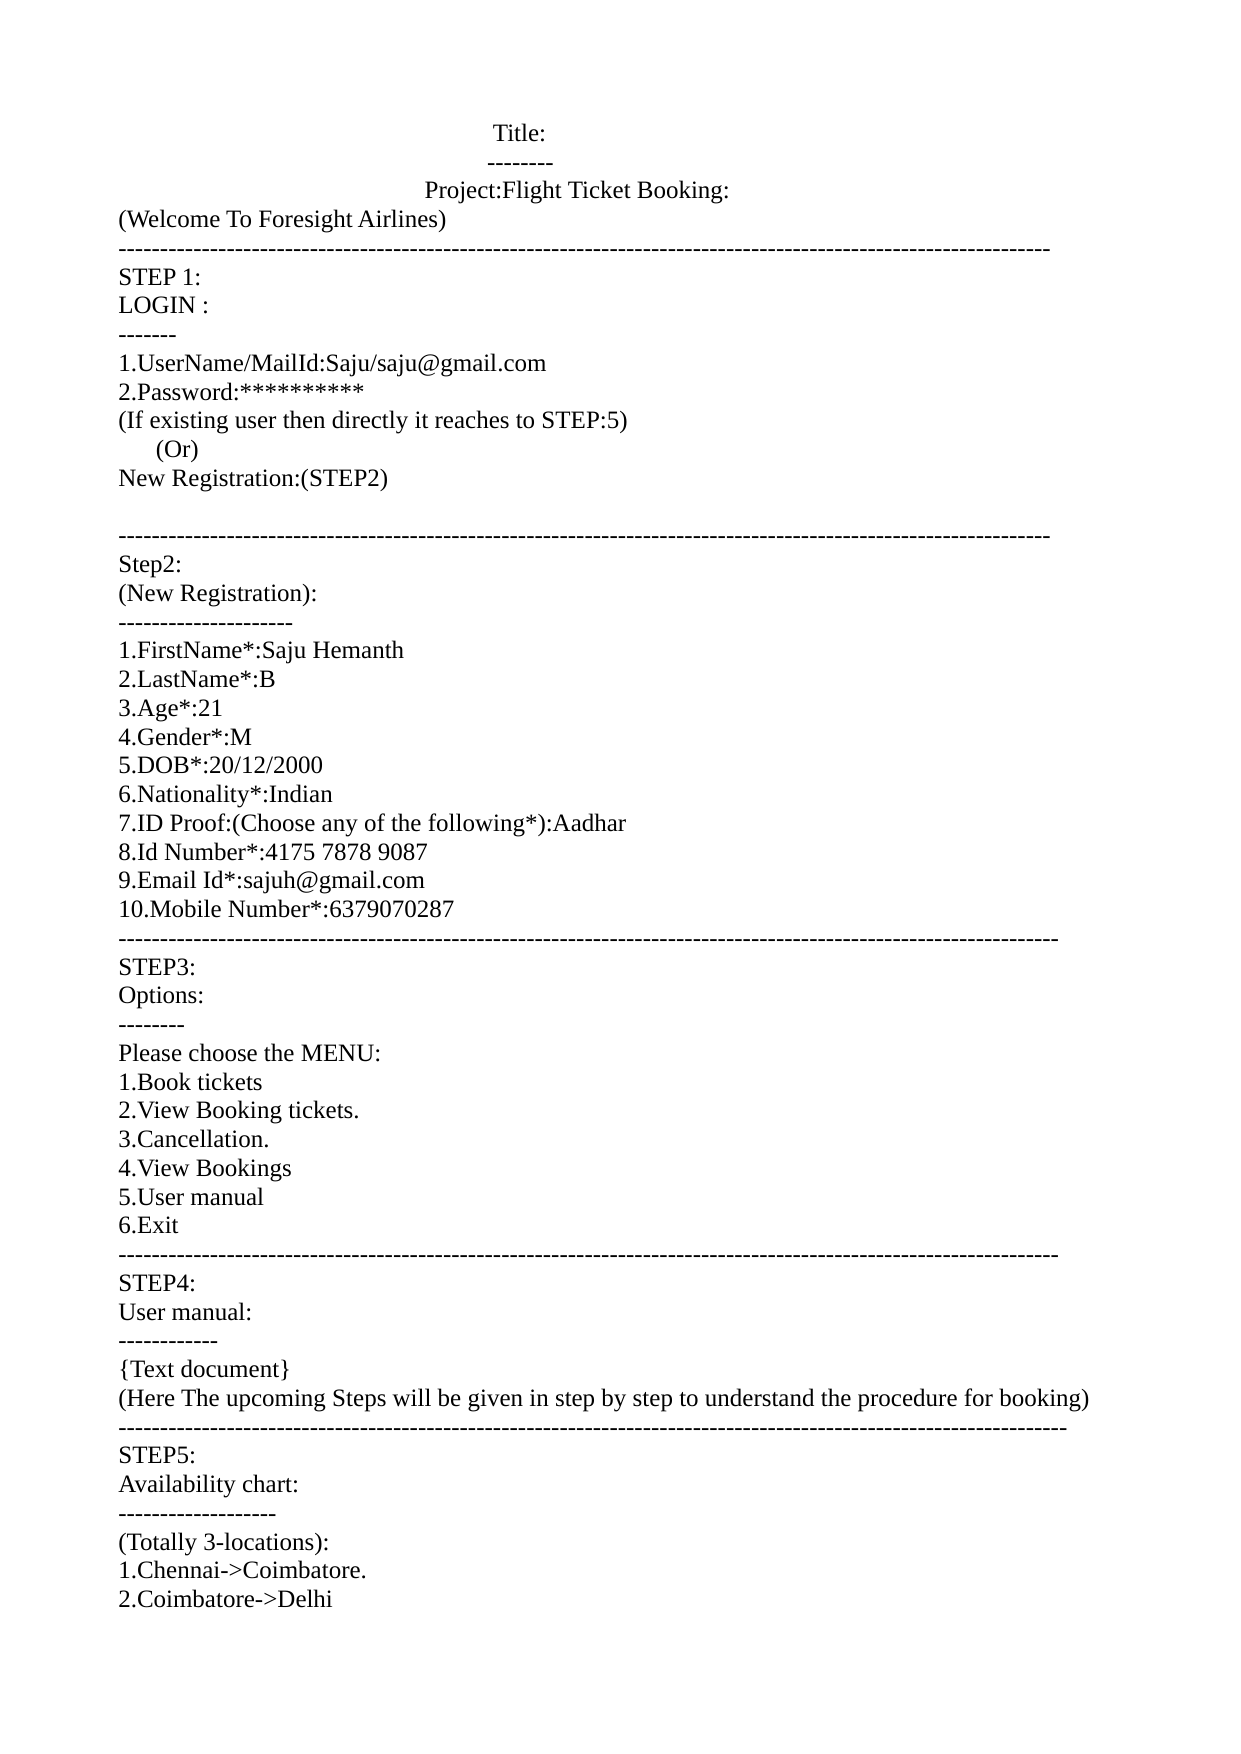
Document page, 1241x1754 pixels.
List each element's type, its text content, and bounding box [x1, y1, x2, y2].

text Availability chart: [118, 1469, 1122, 1498]
text 9.Email Id*:sajuh@gmail.com [118, 866, 1122, 894]
text Title: [118, 118, 1122, 147]
text 3.Cancellation. [118, 1124, 1122, 1153]
text (If existing user then directly it reaches to STEP:5) [118, 406, 1122, 434]
text 3.Age*:21 [118, 693, 1122, 722]
text ----------------------------------------------------------------------------------------------------------------- [118, 923, 1122, 952]
text 8.Id Number*:4175 7878 9087 [118, 837, 1122, 866]
text Step2: [118, 549, 1122, 578]
text (Welcome To Foresight Airlines) [118, 204, 1122, 233]
text STEP5: [118, 1441, 1122, 1469]
text 1.FirstName*:Saju Hemanth [118, 636, 1122, 664]
text 5.User manual [118, 1182, 1122, 1211]
text ---------------------------------------------------------------------------------------------------------------- [118, 521, 1122, 549]
text STEP3: [118, 952, 1122, 981]
text 4.View Bookings [118, 1153, 1122, 1182]
text 6.Nationality*:Indian [118, 779, 1122, 808]
text 1.Book tickets [118, 1067, 1122, 1096]
text LOGIN : [118, 291, 1122, 319]
text ------------------------------------------------------------------------------------------------------------------ [118, 1412, 1122, 1441]
text 10.Mobile Number*:6379070287 [118, 894, 1122, 923]
text STEP4: [118, 1268, 1122, 1297]
text 5.DOB*:20/12/2000 [118, 751, 1122, 779]
text (Totally 3-locations): [118, 1527, 1122, 1556]
text Please choose the MENU: [118, 1038, 1122, 1067]
text ------------------- [118, 1498, 1122, 1527]
text 2.View Booking tickets. [118, 1096, 1122, 1124]
text New Registration:(STEP2) [118, 463, 1122, 492]
text ------------ [118, 1326, 1122, 1354]
text Project:Flight Ticket Booking: [118, 176, 1122, 204]
text 2.LastName*:B [118, 664, 1122, 693]
text ----------------------------------------------------------------------------------------------------------------- [118, 1239, 1122, 1268]
text 4.Gender*:M [118, 722, 1122, 751]
text -------- [118, 147, 1122, 176]
text 1.Chennai->Coimbatore. [118, 1556, 1122, 1584]
text -------- [118, 1009, 1122, 1038]
text User manual: [118, 1297, 1122, 1326]
text (New Registration): [118, 578, 1122, 607]
text {Text document} [118, 1354, 1122, 1383]
text (Or) [118, 434, 1122, 463]
text ------- [118, 319, 1122, 348]
text ---------------------------------------------------------------------------------------------------------------- [118, 233, 1122, 262]
text 7.ID Proof:(Choose any of the following*):Aadhar [118, 808, 1122, 837]
text 2.Coimbatore->Delhi [118, 1584, 1122, 1613]
text STEP 1: [118, 262, 1122, 291]
text 1.UserName/MailId:Saju/saju@gmail.com [118, 348, 1122, 377]
text (Here The upcoming Steps will be given in step by step to understand the procedure for booking) [118, 1383, 1122, 1412]
text 2.Password:********** [118, 377, 1122, 406]
text Options: [118, 981, 1122, 1009]
text --------------------- [118, 607, 1122, 636]
text 6.Exit [118, 1211, 1122, 1239]
